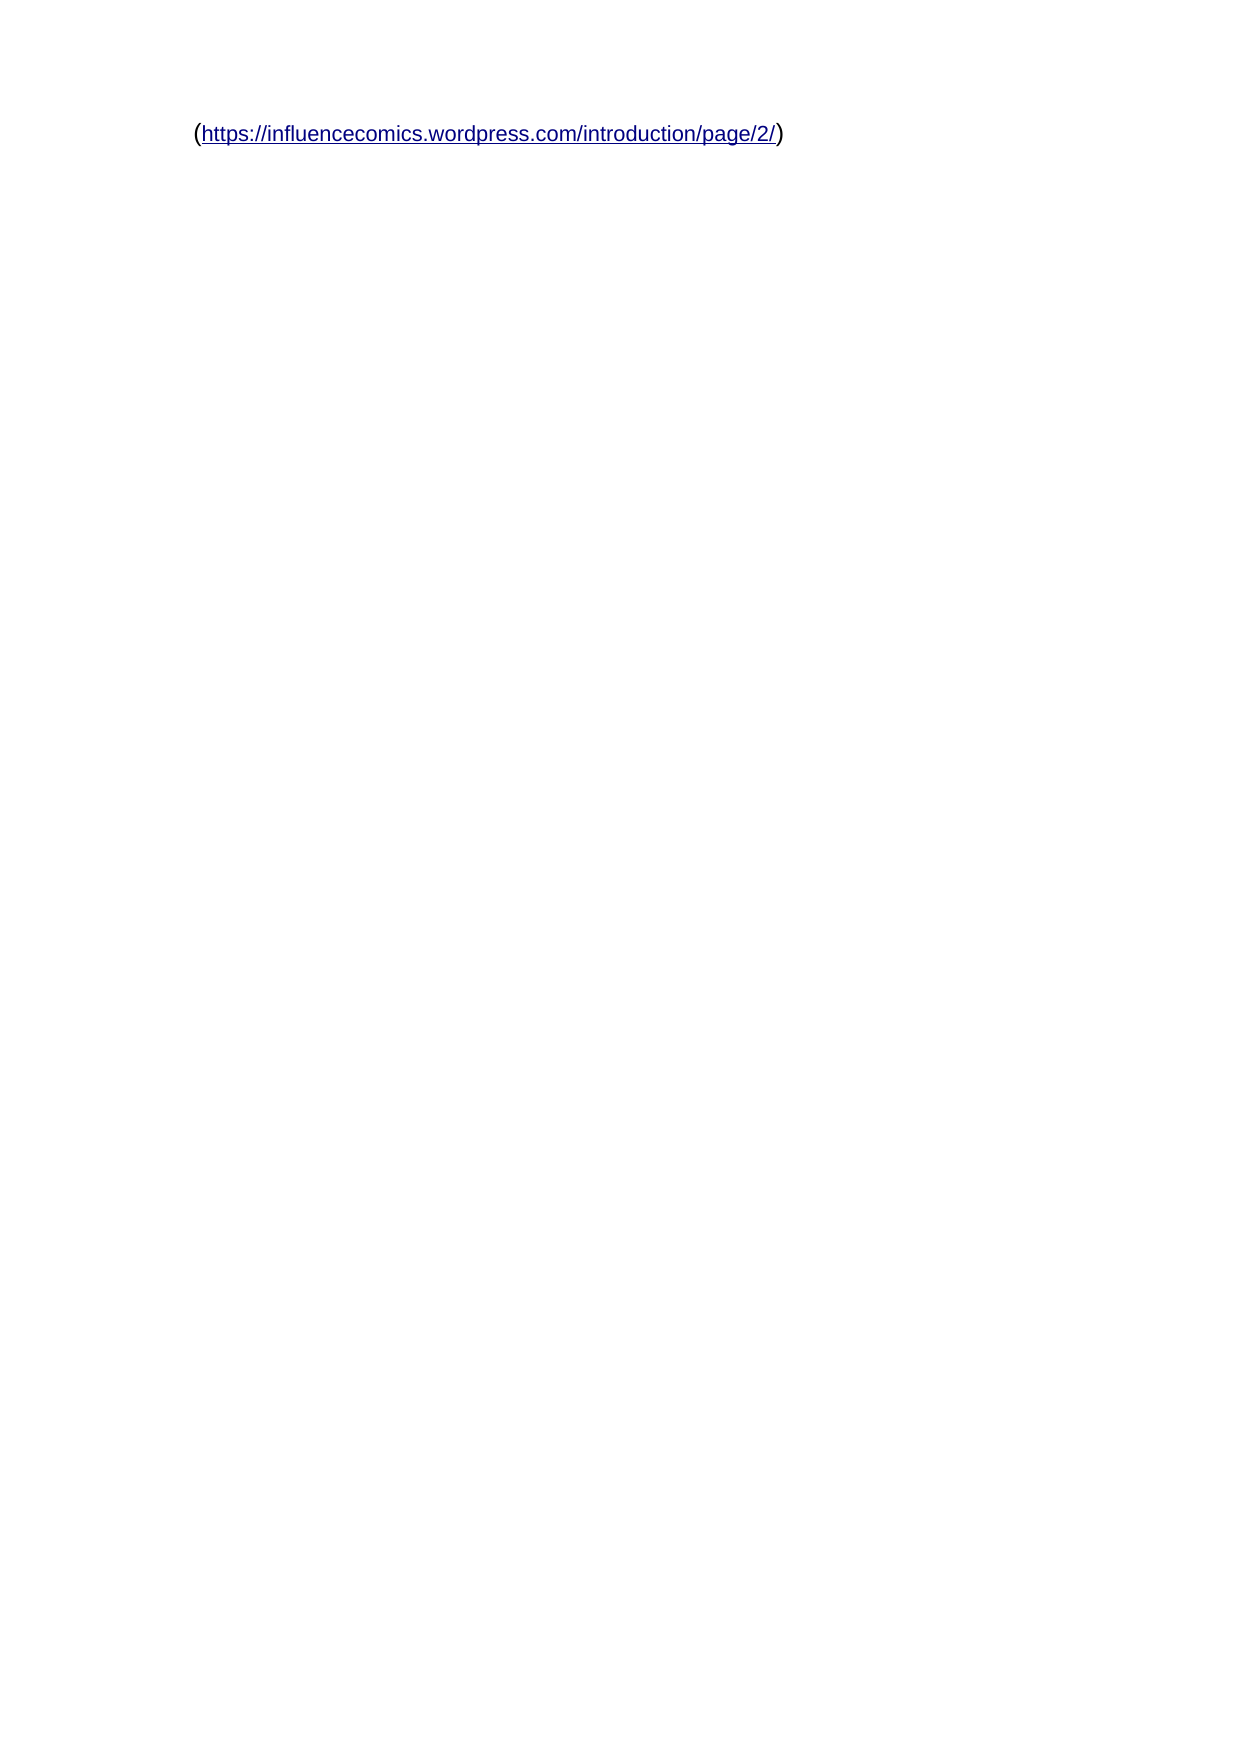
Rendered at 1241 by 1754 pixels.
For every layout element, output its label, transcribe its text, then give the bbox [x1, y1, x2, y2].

list (https://influencecomics.wordpress.com/introduction/page/2/) [156, 118, 1122, 147]
